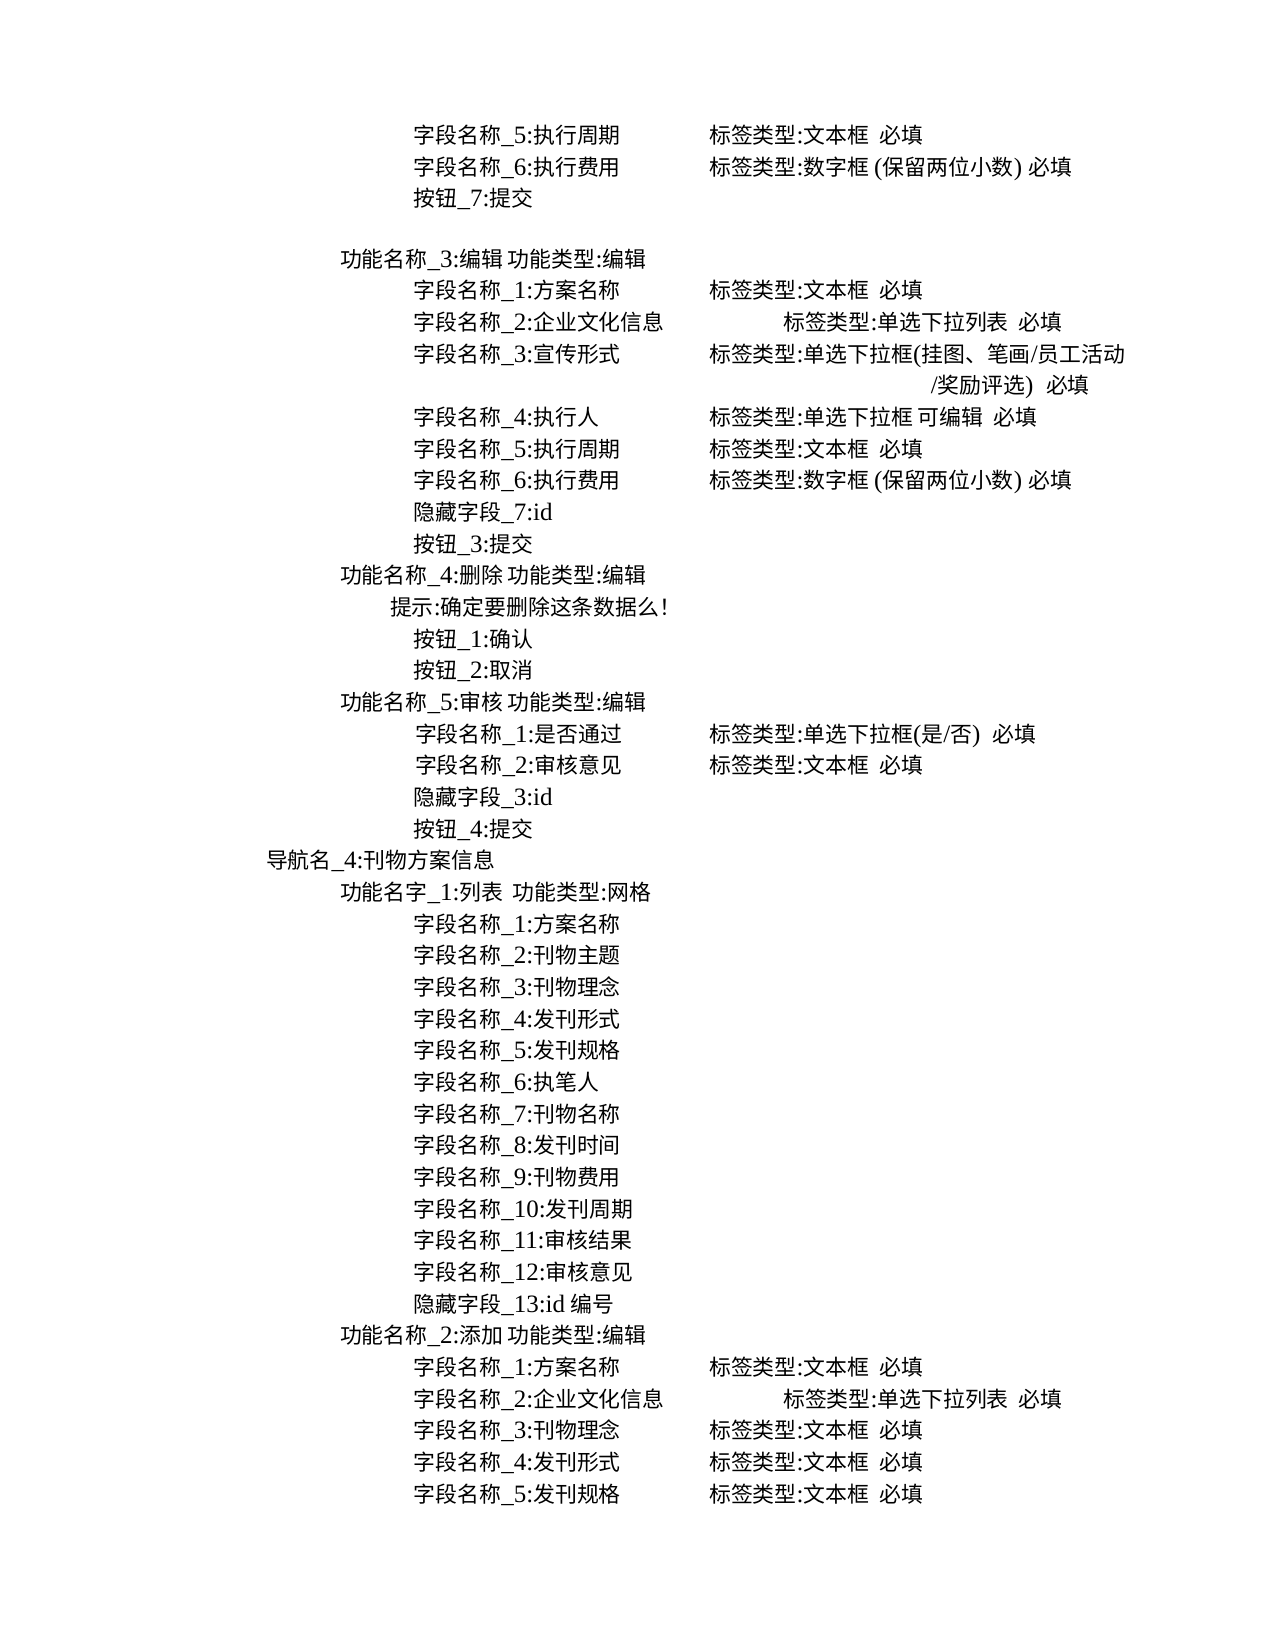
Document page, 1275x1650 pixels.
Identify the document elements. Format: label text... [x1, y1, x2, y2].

text 按钮_4:提交 [118, 812, 1157, 843]
text 字段名称_6:执行费用 标签类型:数字框 (保留两位小数) 必填 [118, 150, 1157, 181]
text 字段名称_4:发刊形式 [118, 1002, 1157, 1033]
text /奖励评选) 必填 [118, 368, 1157, 400]
text 字段名称_2:审核意见 标签类型:文本框 必填 [118, 748, 1157, 780]
text 隐藏字段_13:id编号 [118, 1287, 1157, 1318]
text 字段名称_4:执行人 标签类型:单选下拉框 可编辑 必填 [118, 400, 1157, 432]
text 字段名称_2:刊物主题 [118, 938, 1157, 970]
text 字段名称_1:方案名称 标签类型:文本框 必填 [118, 273, 1157, 305]
text 字段名称_5:执行周期 标签类型:文本框 必填 [118, 432, 1157, 463]
text 按钮_7:提交 [118, 181, 1157, 213]
text 导航名_4:刊物方案信息 [118, 843, 1157, 875]
text 隐藏字段_3:id [118, 780, 1157, 812]
text 字段名称_1:方案名称 [118, 907, 1157, 938]
text 字段名称_10:发刊周期 [118, 1192, 1157, 1223]
text 提示:确定要删除这条数据么！ [118, 590, 1157, 622]
text 按钮_3:提交 [118, 527, 1157, 558]
text 字段名称_11:审核结果 [118, 1223, 1157, 1255]
text 功能名称_4:删除 功能类型:编辑 [118, 558, 1157, 590]
text 字段名称_1:是否通过 标签类型:单选下拉框(是/否) 必填 [118, 717, 1157, 748]
text 字段名称_2:企业文化信息 标签类型:单选下拉列表 必填 [118, 305, 1157, 337]
text 按钮_1:确认 [118, 622, 1157, 653]
text 功能名称_2:添加 功能类型:编辑 [118, 1318, 1157, 1350]
text 字段名称_5:发刊规格 标签类型:文本框 必填 [118, 1477, 1157, 1508]
text 字段名称_12:审核意见 [118, 1255, 1157, 1287]
text 隐藏字段_7:id [118, 495, 1157, 527]
text 按钮_2:取消 [118, 653, 1157, 685]
text 功能名字_1:列表 功能类型:网格 [118, 875, 1157, 907]
text 字段名称_2:企业文化信息 标签类型:单选下拉列表 必填 [118, 1382, 1157, 1413]
text 字段名称_5:执行周期 标签类型:文本框 必填 [118, 118, 1157, 150]
text 字段名称_7:刊物名称 [118, 1097, 1157, 1128]
text 字段名称_3:刊物理念 [118, 970, 1157, 1002]
text 字段名称_4:发刊形式 标签类型:文本框 必填 [118, 1445, 1157, 1477]
text 字段名称_8:发刊时间 [118, 1128, 1157, 1160]
text 字段名称_5:发刊规格 [118, 1033, 1157, 1065]
text 字段名称_6:执笔人 [118, 1065, 1157, 1097]
text 功能名称_5:审核 功能类型:编辑 [118, 685, 1157, 717]
text 字段名称_9:刊物费用 [118, 1160, 1157, 1192]
text 功能名称_3:编辑 功能类型:编辑 [118, 242, 1157, 273]
text 字段名称_3:刊物理念 标签类型:文本框 必填 [118, 1413, 1157, 1445]
text 字段名称_1:方案名称 标签类型:文本框 必填 [118, 1350, 1157, 1382]
text 字段名称_6:执行费用 标签类型:数字框 (保留两位小数) 必填 [118, 463, 1157, 495]
text 字段名称_3:宣传形式 标签类型:单选下拉框(挂图、笔画/员工活动 [118, 337, 1157, 368]
